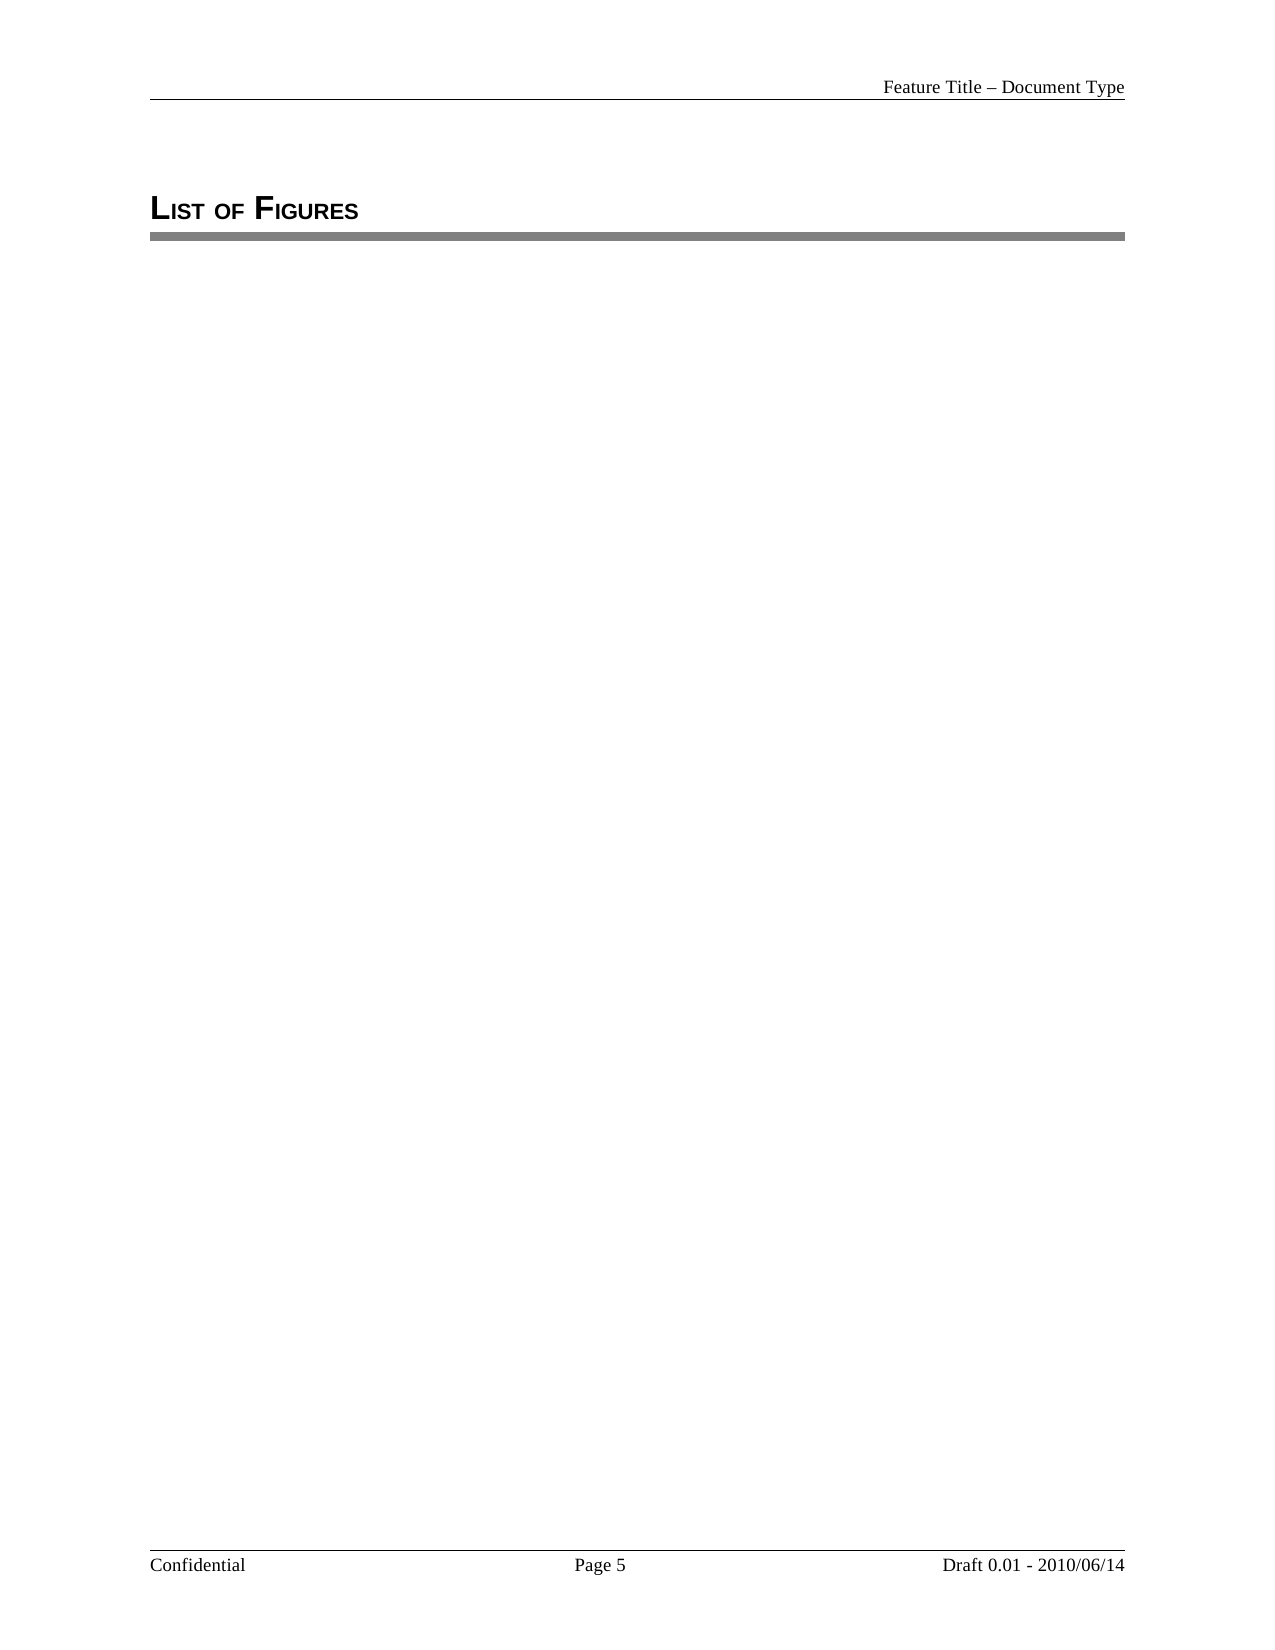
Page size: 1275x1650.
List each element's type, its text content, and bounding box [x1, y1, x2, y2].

subtitle List of Figures [150, 187, 1125, 232]
